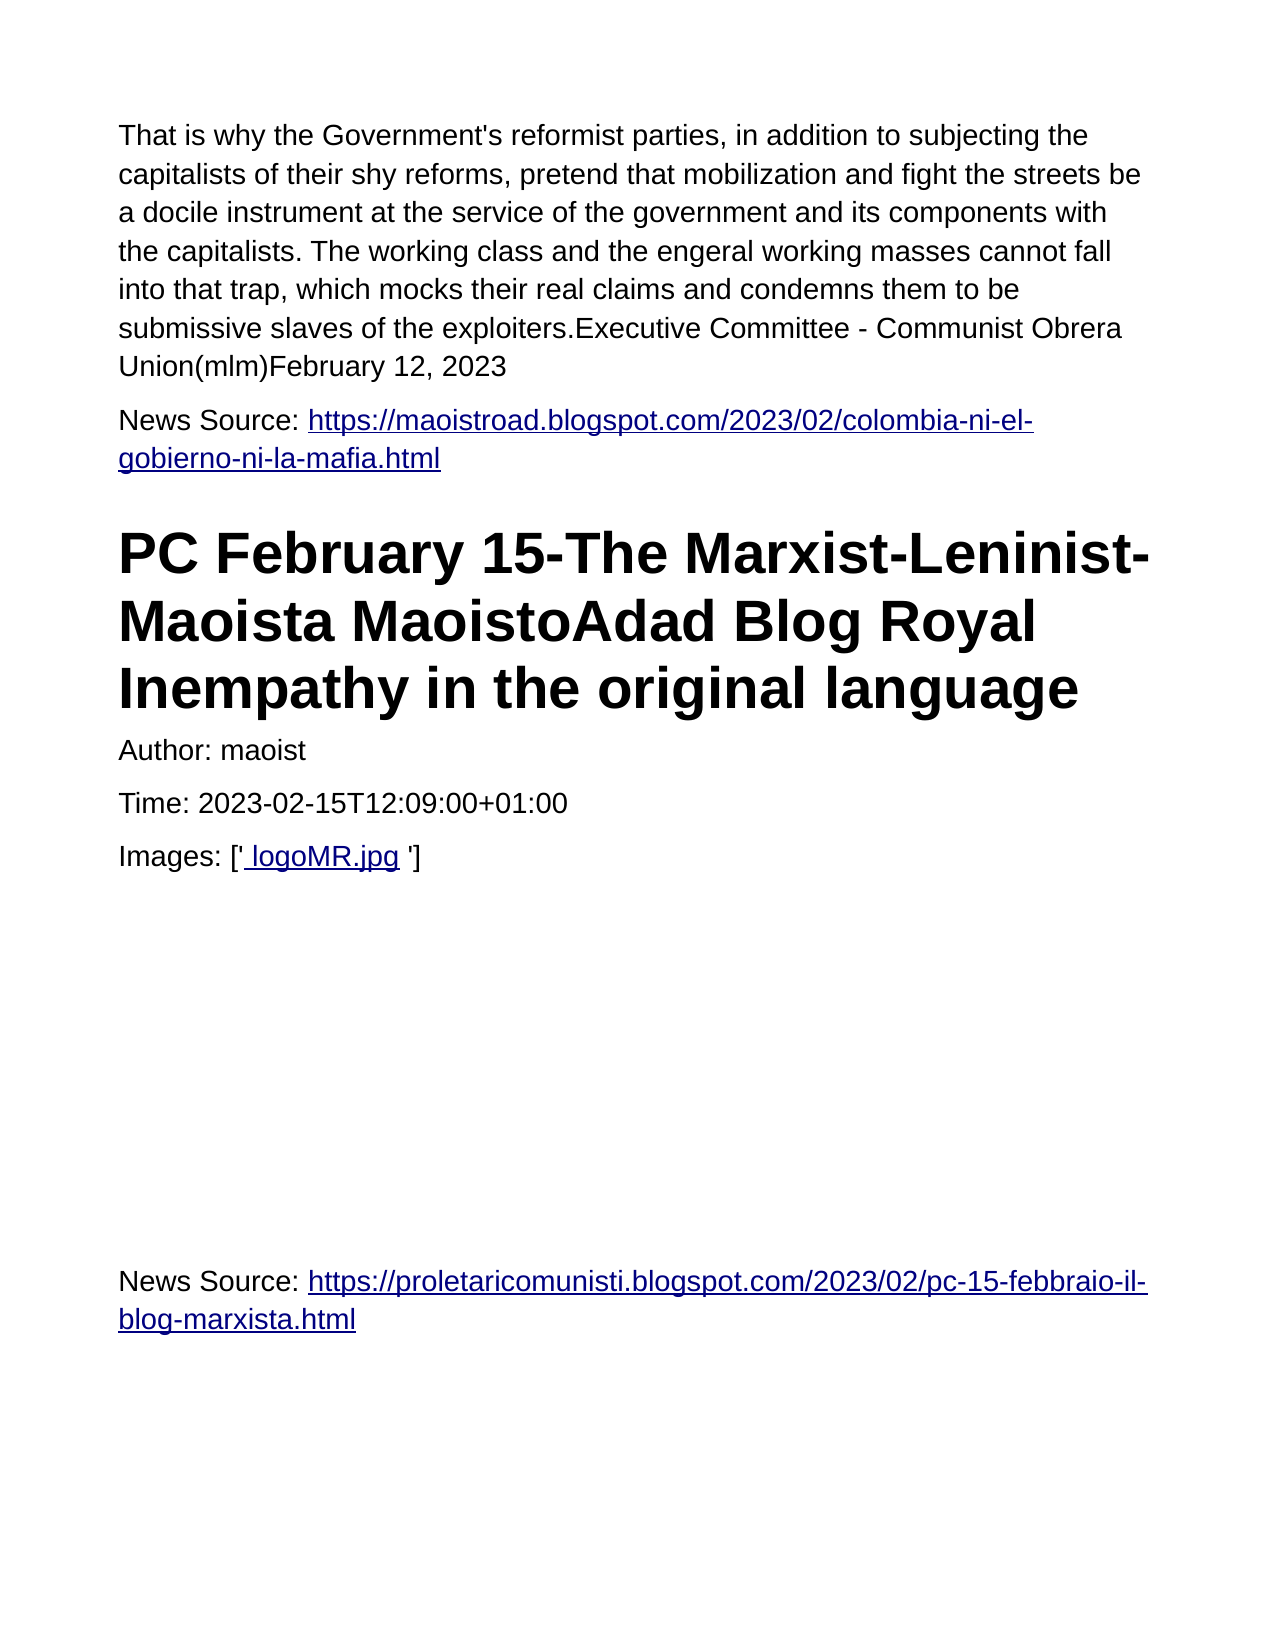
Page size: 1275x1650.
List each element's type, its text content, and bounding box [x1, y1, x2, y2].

text Images: [' logoMR.jpg '] [118, 839, 1157, 873]
text That is why the Government's reformist parties, in addition to subjecting the capitalists of their shy reforms, pretend that mobilization and fight the streets be a docile instrument at the service of the government and its components with the capitalists. The working class and the engeral working masses cannot fall into that trap, which mocks their real claims and condemns them to be submissive slaves of the exploiters.Executive Committee - Communist Obrera Union(mlm)February 12, 2023 [118, 118, 1157, 383]
text News Source: https://proletaricomunisti.blogspot.com/2023/02/pc-15-febbraio-il-blog-marxista.html [118, 1264, 1157, 1336]
text News Source: https://maoistroad.blogspot.com/2023/02/colombia-ni-el-gobierno-ni-la-mafia.html [118, 402, 1157, 474]
subtitle PC February 15-The Marxist-Leninist-Maoista MaoistoAdad Blog Royal Inempathy in the original language [118, 519, 1157, 720]
text Time: 2023-02-15T12:09:00+01:00 [118, 786, 1157, 819]
text Author: maoist [118, 733, 1157, 766]
